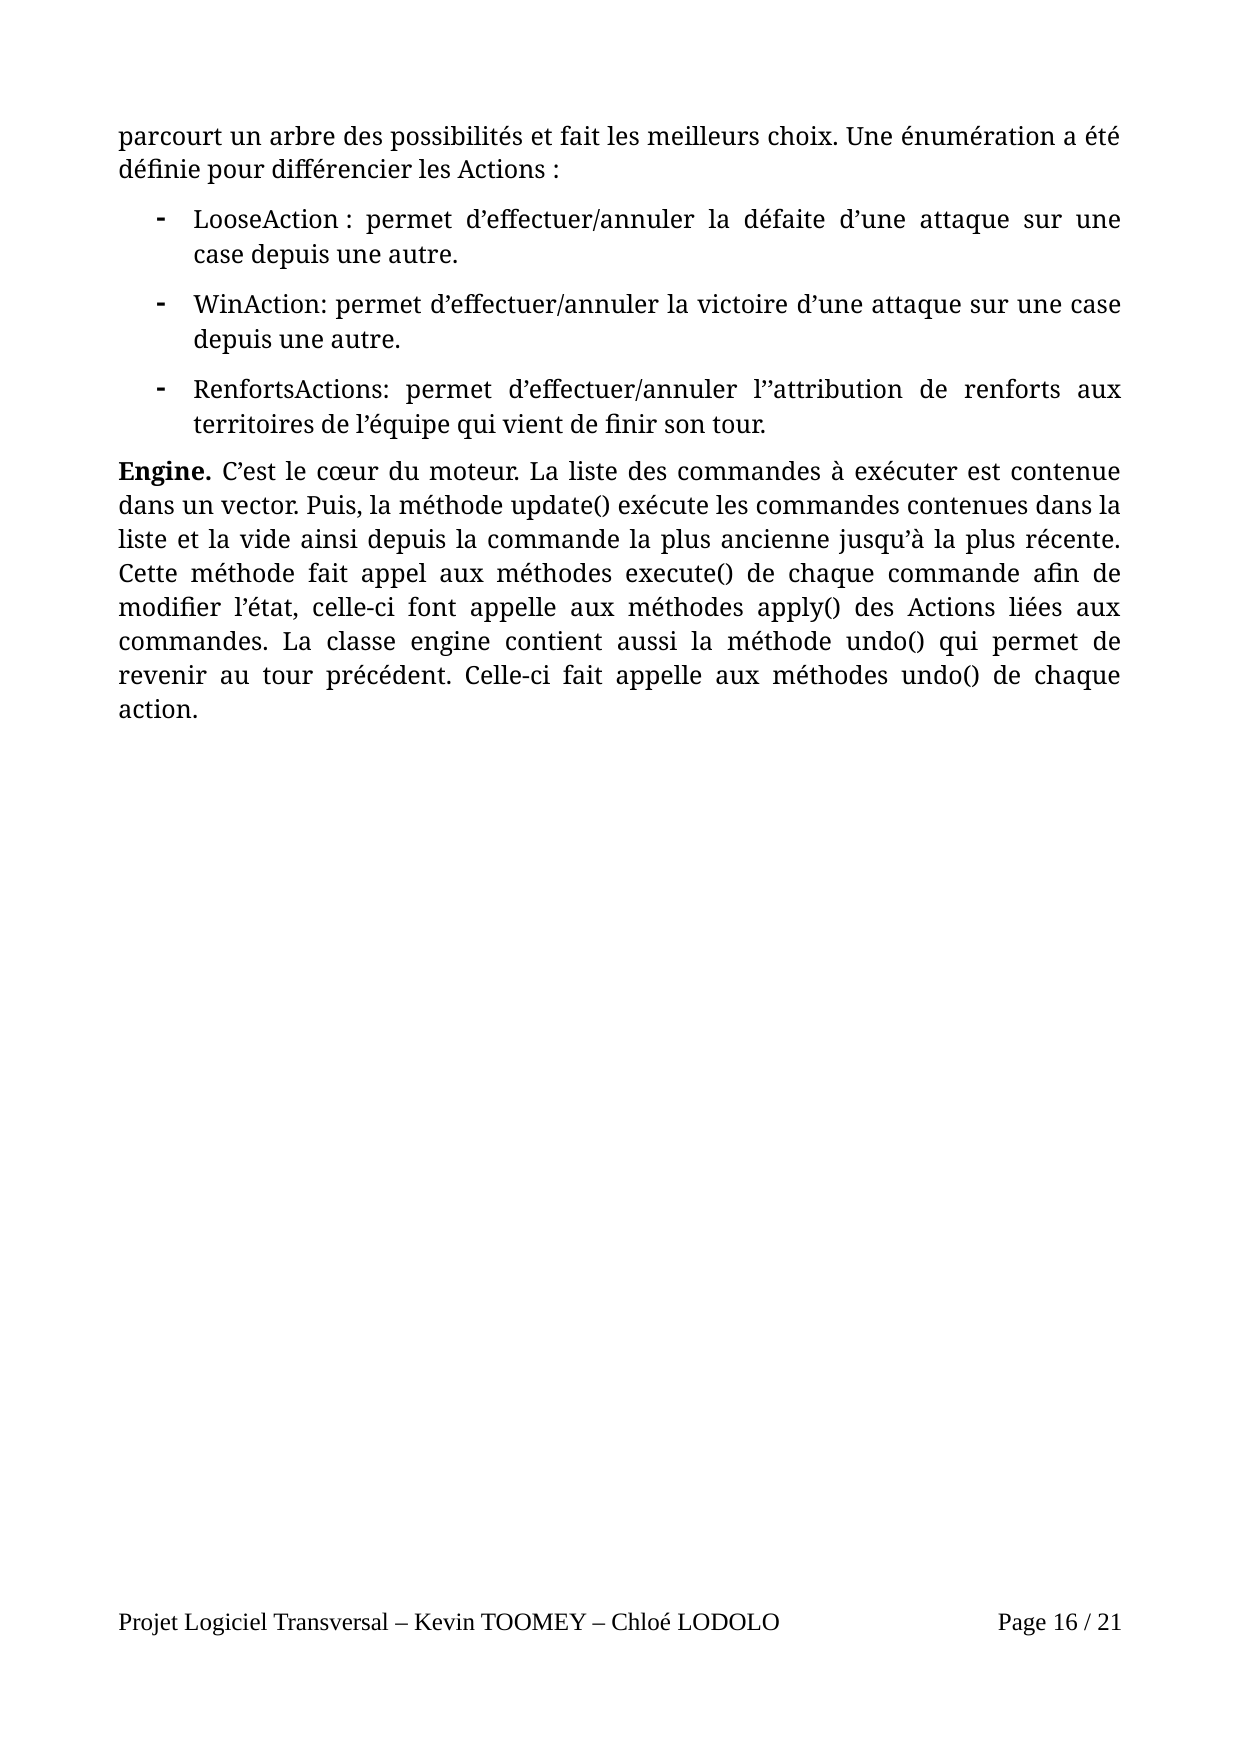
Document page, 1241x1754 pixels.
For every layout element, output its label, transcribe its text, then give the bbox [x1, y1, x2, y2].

text Engine. C’est le cœur du moteur. La liste des commandes à exécuter est contenue dans un vector. Puis, la méthode update() exécute les commandes contenues dans la liste et la vide ainsi depuis la commande la plus ancienne jusqu’à la plus récente. Cette méthode fait appel aux méthodes execute() de chaque commande afin de modifier l’état, celle-ci font appelle aux méthodes apply() des Actions liées aux commandes. La classe engine contient aussi la méthode undo() qui permet de revenir au tour précédent. Celle-ci fait appelle aux méthodes undo() de chaque action. [118, 453, 1122, 726]
list LooseAction : permet d’effectuer/annuler la défaite d’une attaque sur une case depuis une autre. [156, 199, 1122, 271]
text parcourt un arbre des possibilités et fait les meilleurs choix. Une énumération a été définie pour différencier les Actions : [118, 118, 1122, 186]
list WinAction: permet d’effectuer/annuler la victoire d’une attaque sur une case depuis une autre. [156, 284, 1122, 356]
list RenfortsActions: permet d’effectuer/annuler l’’attribution de renforts aux territoires de l’équipe qui vient de finir son tour. [156, 368, 1122, 441]
